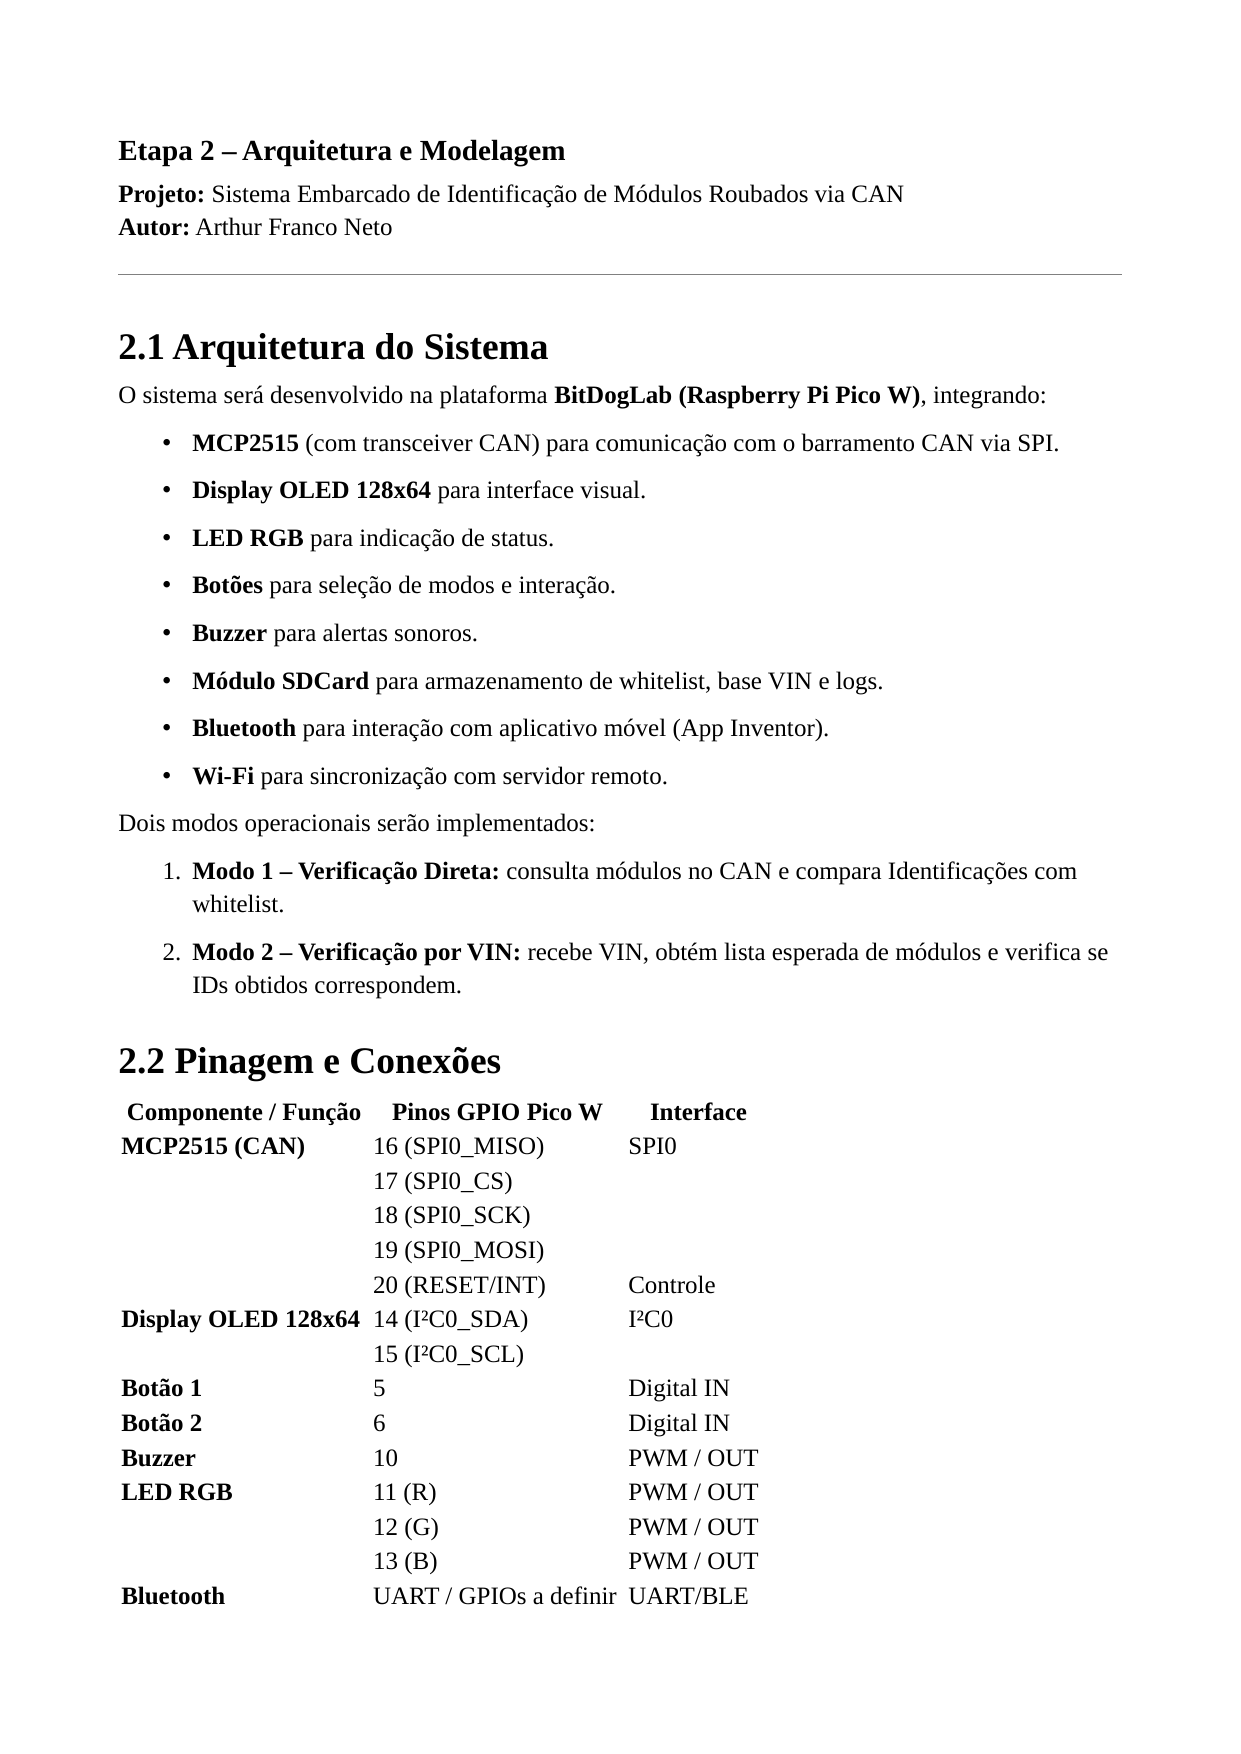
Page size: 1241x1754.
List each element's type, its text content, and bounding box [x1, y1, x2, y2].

table_cell Buzzer [118, 1440, 370, 1474]
table_cell [118, 1163, 370, 1198]
table_cell 13 (B) [370, 1544, 625, 1578]
list Módulo SDCard para armazenamento de whitelist, base VIN e logs. [162, 666, 1122, 694]
text Dois modos operacionais serão implementados: [118, 808, 1122, 837]
table_cell [625, 1163, 772, 1198]
table_cell SPI0 [625, 1129, 772, 1163]
table_cell Digital IN [625, 1405, 772, 1440]
table_cell 11 (R) [370, 1474, 625, 1509]
table_cell MCP2515 (CAN) [118, 1129, 370, 1163]
table_cell 16 (SPI0_MISO) [370, 1129, 625, 1163]
table_cell Botão 2 [118, 1405, 370, 1440]
table_cell 15 (I²C0_SCL) [370, 1336, 625, 1371]
table_cell 14 (I²C0_SDA) [370, 1301, 625, 1336]
list Modo 2 – Verificação por VIN: recebe VIN, obtém lista esperada de módulos e verifica se IDs obtidos correspondem. [162, 937, 1122, 998]
table_header Componente / Função [118, 1094, 370, 1128]
table_cell [118, 1198, 370, 1232]
table_cell 12 (G) [370, 1509, 625, 1543]
subtitle 2.1 Arquitetura do Sistema [118, 324, 1122, 368]
table_cell 10 [370, 1440, 625, 1474]
table_cell Controle [625, 1267, 772, 1301]
table_cell Digital IN [625, 1371, 772, 1405]
table_cell 18 (SPI0_SCK) [370, 1198, 625, 1232]
text Projeto: Sistema Embarcado de Identificação de Módulos Roubados via CAN Autor: Arthur Franco Neto [118, 179, 1122, 241]
table_cell [118, 1267, 370, 1301]
table_cell [118, 1336, 370, 1371]
table_cell [625, 1198, 772, 1232]
table_cell Display OLED 128x64 [118, 1301, 370, 1336]
table_cell [625, 1232, 772, 1267]
table_cell [625, 1336, 772, 1371]
table_cell PWM / OUT [625, 1509, 772, 1543]
table_cell [118, 1509, 370, 1543]
list Display OLED 128x64 para interface visual. [162, 475, 1122, 504]
table_cell 17 (SPI0_CS) [370, 1163, 625, 1198]
table_cell UART / GPIOs a definir [370, 1578, 625, 1613]
table_cell I²C0 [625, 1301, 772, 1336]
table_cell 20 (RESET/INT) [370, 1267, 625, 1301]
table_cell 5 [370, 1371, 625, 1405]
list LED RGB para indicação de status. [162, 523, 1122, 552]
list MCP2515 (com transceiver CAN) para comunicação com o barramento CAN via SPI. [162, 428, 1122, 456]
table_cell 19 (SPI0_MOSI) [370, 1232, 625, 1267]
subtitle 2.2 Pinagem e Conexões [118, 1038, 1122, 1081]
list Botões para seleção de modos e interação. [162, 571, 1122, 599]
list Wi-Fi para sincronização com servidor remoto. [162, 761, 1122, 790]
table_header Pinos GPIO Pico W [370, 1094, 625, 1128]
table_cell [118, 1544, 370, 1578]
table_cell 6 [370, 1405, 625, 1440]
list Bluetooth para interação com aplicativo móvel (App Inventor). [162, 713, 1122, 742]
table_cell LED RGB [118, 1474, 370, 1509]
table_cell [118, 1232, 370, 1267]
table_cell PWM / OUT [625, 1544, 772, 1578]
table_cell Botão 1 [118, 1371, 370, 1405]
list Modo 1 – Verificação Direta: consulta módulos no CAN e compara Identificações com whitelist. [162, 856, 1122, 918]
table_cell PWM / OUT [625, 1440, 772, 1474]
subtitle Etapa 2 – Arquitetura e Modelagem [118, 133, 1122, 166]
table_cell PWM / OUT [625, 1474, 772, 1509]
table_cell Bluetooth [118, 1578, 370, 1613]
list Buzzer para alertas sonoros. [162, 618, 1122, 647]
table_header Interface [625, 1094, 772, 1128]
table_cell UART/BLE [625, 1578, 772, 1613]
text O sistema será desenvolvido na plataforma BitDogLab (Raspberry Pi Pico W), integrando: [118, 380, 1122, 409]
